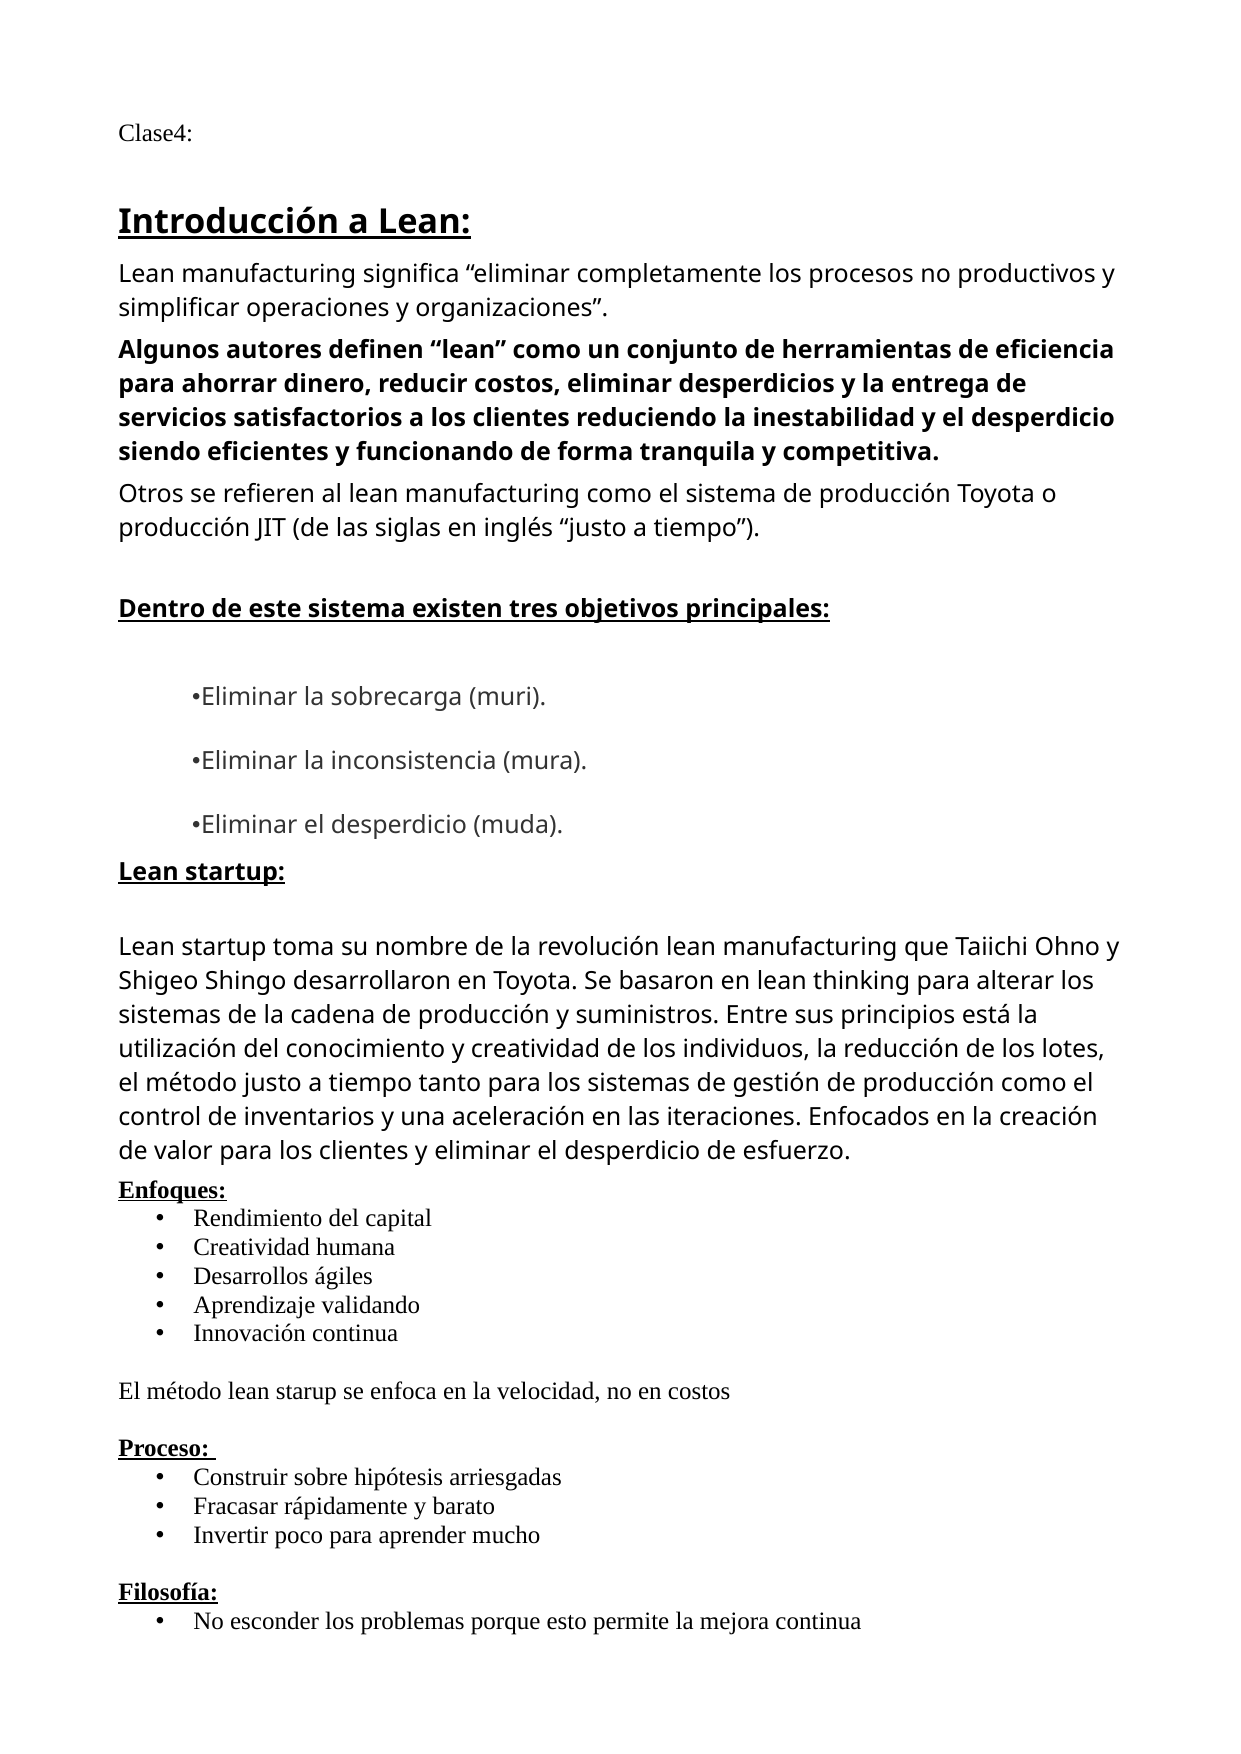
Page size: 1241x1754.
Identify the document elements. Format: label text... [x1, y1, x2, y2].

subtitle Lean startup: [118, 854, 1122, 888]
text Algunos autores definen “lean” como un conjunto de herramientas de eficiencia para ahorrar dinero, reducir costos, eliminar desperdicios y la entrega de servicios satisfactorios a los clientes reduciendo la inestabilidad y el desperdicio siendo eficientes y funcionando de forma tranquila y competitiva. [118, 332, 1122, 468]
list Eliminar el desperdicio (muda). [118, 789, 1122, 841]
list Eliminar la sobrecarga (muri). [118, 661, 1122, 713]
list No esconder los problemas porque esto permite la mejora continua [156, 1606, 1122, 1635]
text El método lean starup se enfoca en la velocidad, no en costos [118, 1376, 1122, 1405]
list Aprendizaje validando [156, 1290, 1122, 1318]
list Eliminar la inconsistencia (mura). [118, 726, 1122, 777]
text Clase4: [118, 118, 1122, 147]
list Creatividad humana [156, 1232, 1122, 1261]
list Rendimiento del capital [156, 1203, 1122, 1232]
subtitle Introducción a Lean: [118, 196, 1122, 243]
list Construir sobre hipótesis arriesgadas [156, 1462, 1122, 1491]
text Dentro de este sistema existen tres objetivos principales: [118, 591, 1122, 625]
list Invertir poco para aprender mucho [156, 1520, 1122, 1548]
text Lean startup toma su nombre de la revolución lean manufacturing que Taiichi Ohno y Shigeo Shingo desarrollaron en Toyota. Se basaron en lean thinking para alterar los sistemas de la cadena de producción y suministros. Entre sus principios está la utilización del conocimiento y creatividad de los individuos, la reducción de los lotes, el método justo a tiempo tanto para los sistemas de gestión de producción como el control de inventarios y una aceleración en las iteraciones. Enfocados en la creación de valor para los clientes y eliminar el desperdicio de esfuerzo. [118, 928, 1122, 1167]
text Enfoques: [118, 1175, 1122, 1203]
list Fracasar rápidamente y barato [156, 1491, 1122, 1520]
text Filosofía: [118, 1577, 1122, 1606]
list Innovación continua [156, 1318, 1122, 1347]
text Otros se refieren al lean manufacturing como el sistema de producción Toyota o producción JIT (de las siglas en inglés “justo a tiempo”). [118, 476, 1122, 544]
text Proceso: [118, 1433, 1122, 1462]
list Desarrollos ágiles [156, 1261, 1122, 1290]
text Lean manufacturing significa “eliminar completamente los procesos no productivos y simplificar operaciones y organizaciones”. [118, 256, 1122, 324]
